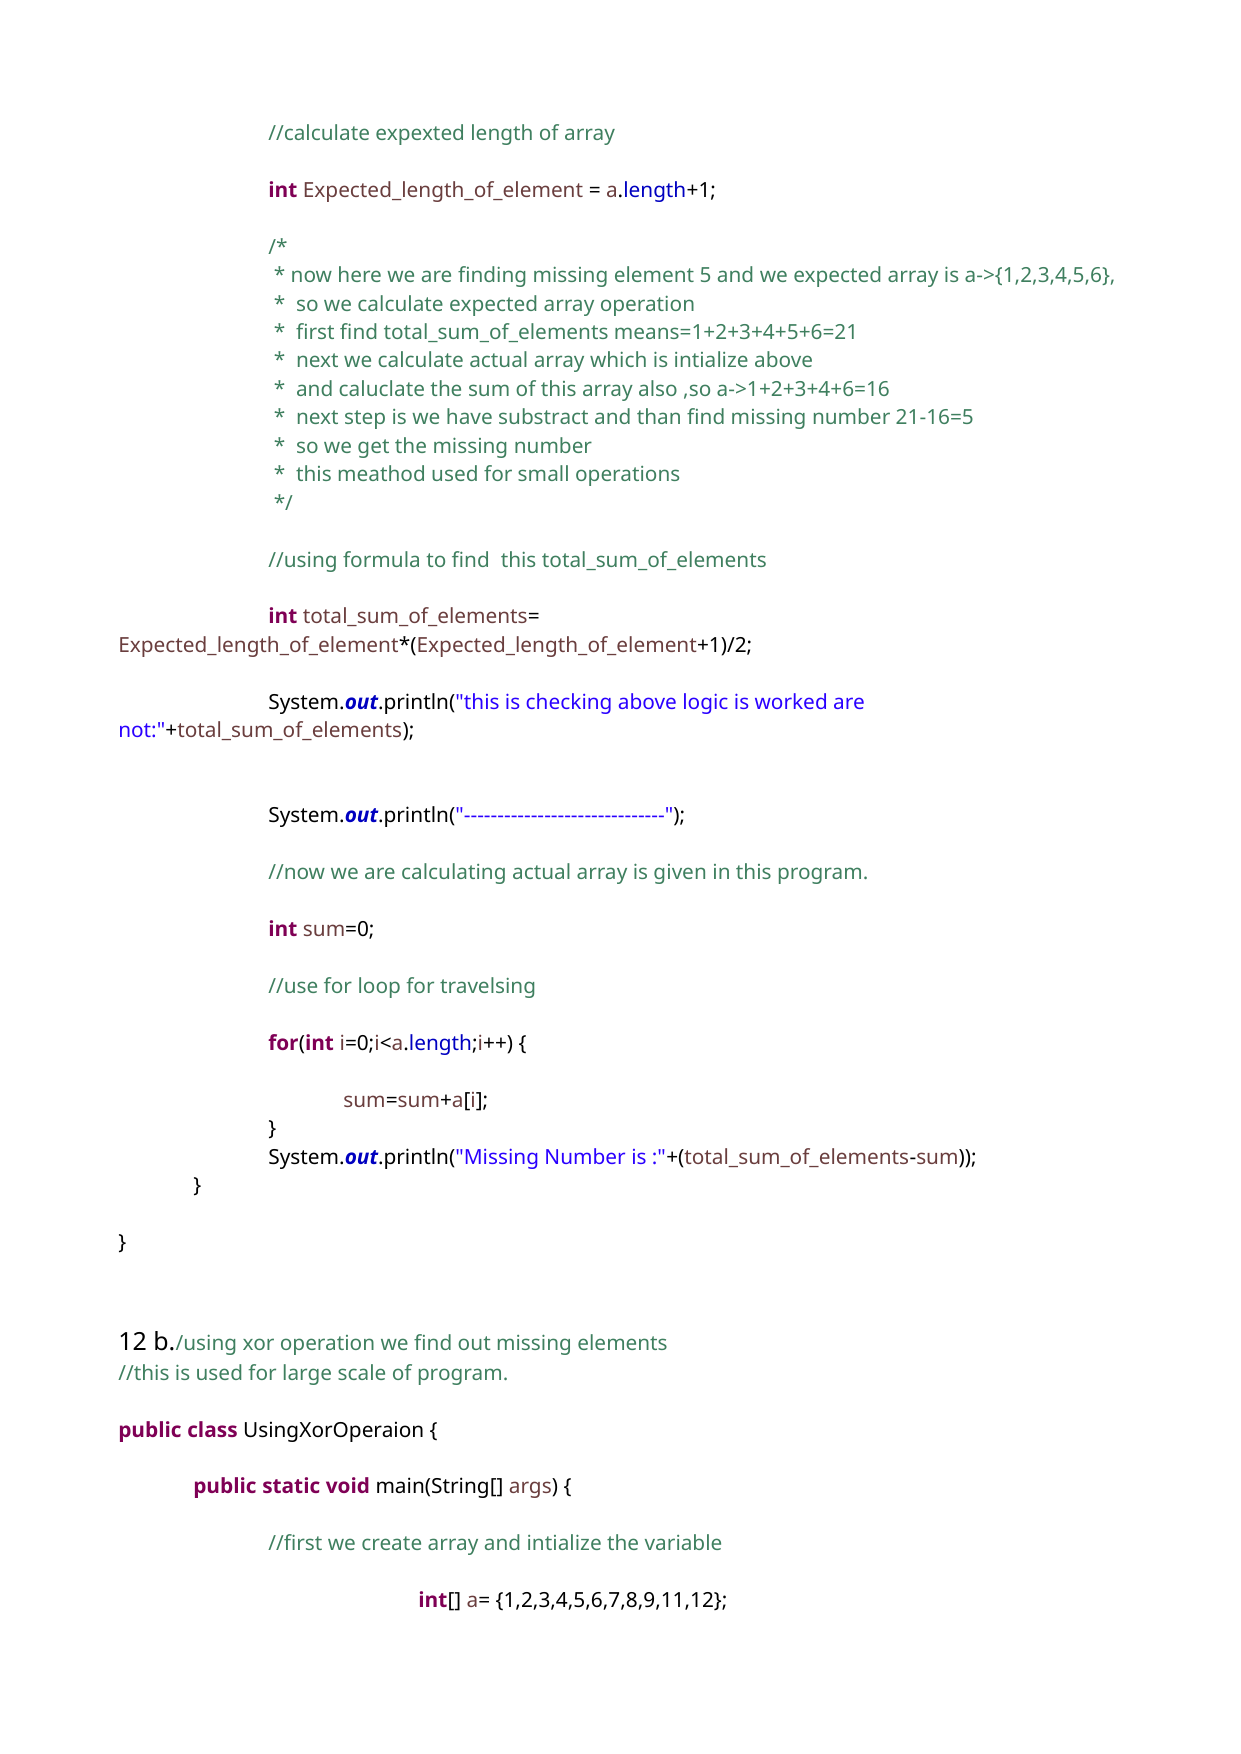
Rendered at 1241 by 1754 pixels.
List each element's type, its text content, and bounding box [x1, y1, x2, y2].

text for(int i=0;i<a.length;i++) { [118, 1028, 1122, 1057]
text System.out.println("this is checking above logic is worked are not:"+total_sum_of_elements); [118, 687, 1122, 744]
text System.out.println("------------------------------"); [118, 801, 1122, 829]
text * this meathod used for small operations [118, 459, 1122, 488]
text //this is used for large scale of program. [118, 1358, 1122, 1386]
text //now we are calculating actual array is given in this program. [118, 857, 1122, 886]
text * first find total_sum_of_elements means=1+2+3+4+5+6=21 [118, 317, 1122, 346]
text * next step is we have substract and than find missing number 21-16=5 [118, 402, 1122, 431]
text } [118, 1113, 1122, 1142]
text * so we calculate expected array operation [118, 289, 1122, 317]
text //calculate expexted length of array [118, 118, 1122, 147]
text int Expected_length_of_element = a.length+1; [118, 175, 1122, 203]
text sum=sum+a[i]; [118, 1085, 1122, 1113]
text * so we get the missing number [118, 431, 1122, 459]
text int[] a= {1,2,3,4,5,6,7,8,9,11,12}; [118, 1585, 1122, 1614]
text * now here we are finding missing element 5 and we expected array is a->{1,2,3,4,5,6}, [118, 260, 1122, 289]
text */ [118, 488, 1122, 516]
text System.out.println("Missing Number is :"+(total_sum_of_elements-sum)); [118, 1142, 1122, 1170]
text //first we create array and intialize the variable [118, 1528, 1122, 1557]
text public static void main(String[] args) { [118, 1472, 1122, 1500]
text public class UsingXorOperaion { [118, 1415, 1122, 1443]
text } [118, 1170, 1122, 1199]
text * and caluclate the sum of this array also ,so a->1+2+3+4+6=16 [118, 374, 1122, 402]
text /* [118, 232, 1122, 260]
text //use for loop for travelsing [118, 971, 1122, 1000]
text int sum=0; [118, 914, 1122, 943]
text //using formula to find this total_sum_of_elements [118, 545, 1122, 573]
text } [118, 1227, 1122, 1256]
text 12 b./using xor operation we find out missing elements [118, 1324, 1122, 1358]
text * next we calculate actual array which is intialize above [118, 346, 1122, 374]
text int total_sum_of_elements= Expected_length_of_element*(Expected_length_of_element+1)/2; [118, 602, 1122, 658]
